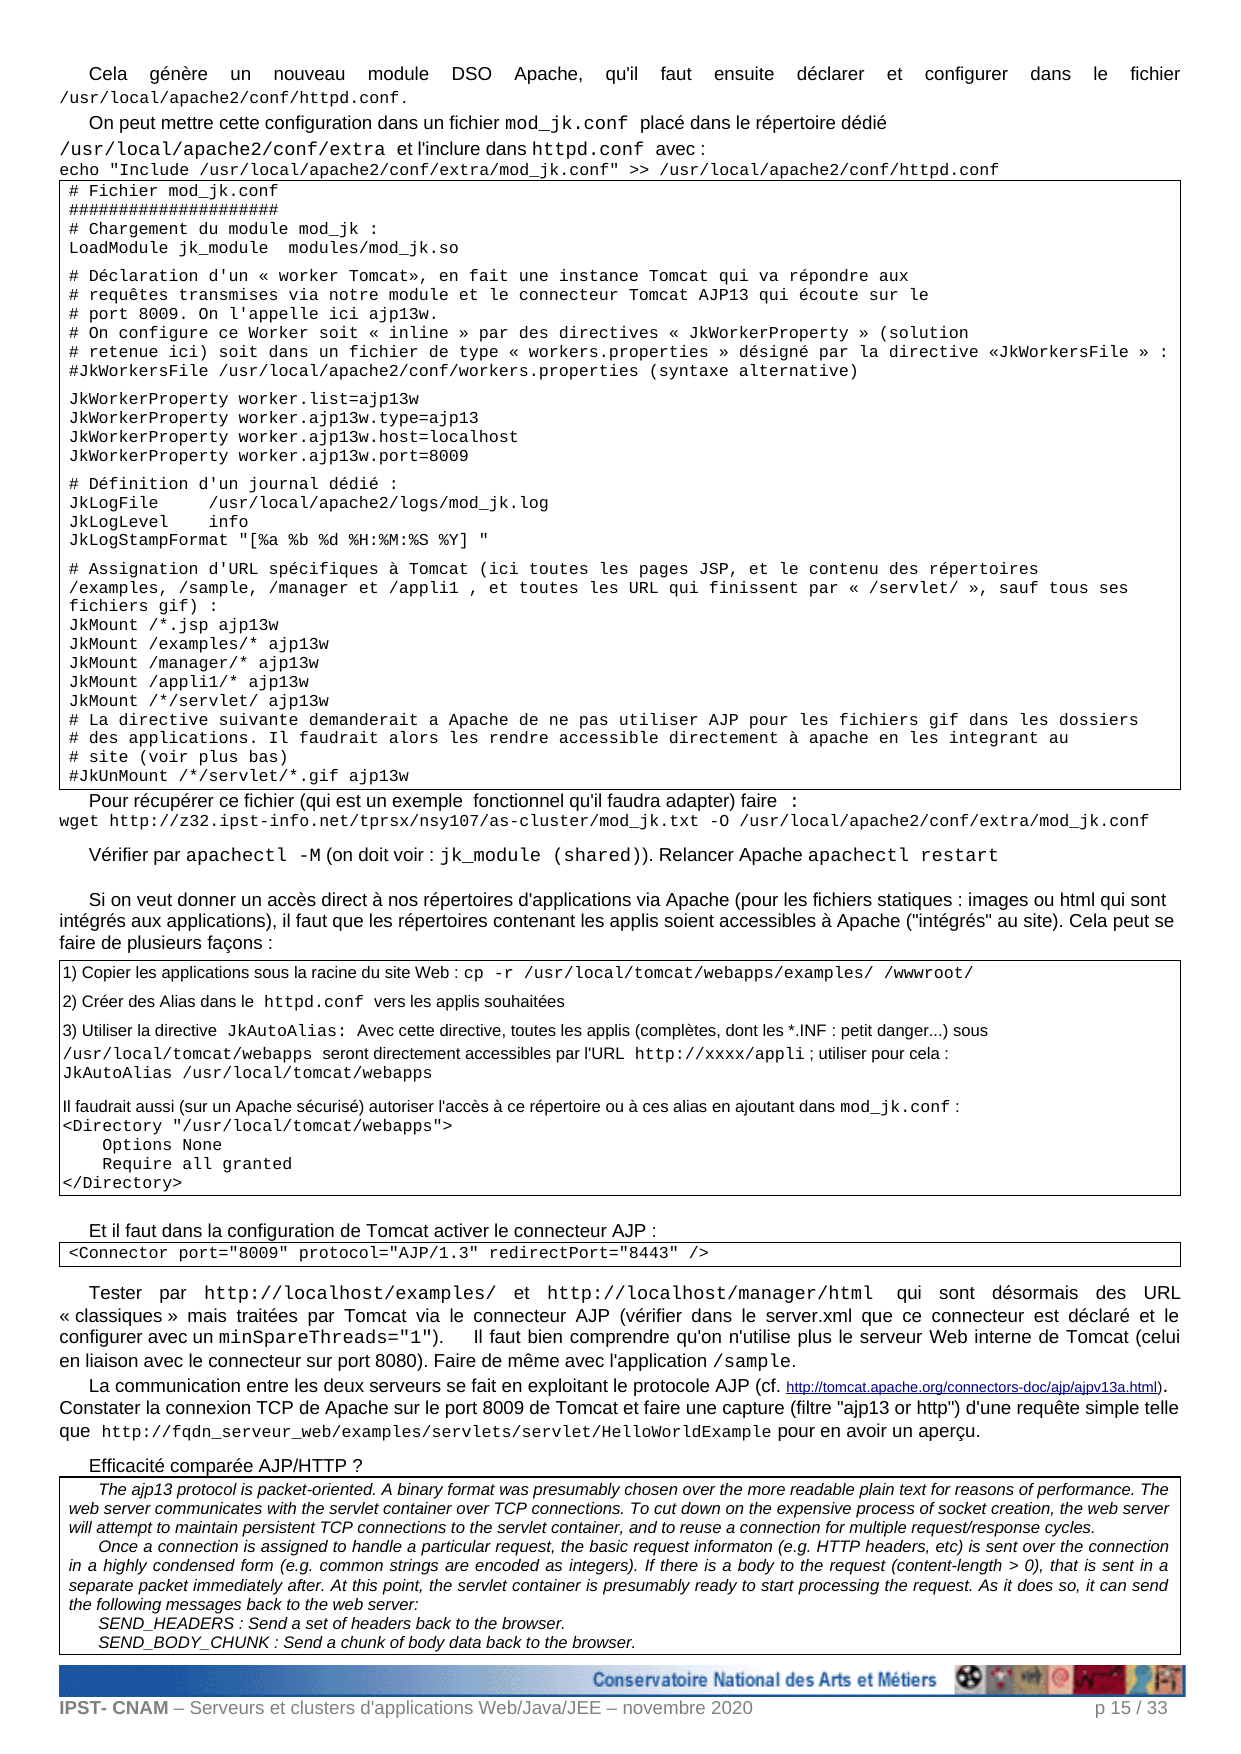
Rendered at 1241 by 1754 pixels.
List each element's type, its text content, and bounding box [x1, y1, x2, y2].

text JkAutoAlias /usr/local/tomcat/webapps [60, 1061, 1180, 1083]
text # Fichier mod_jk.conf [60, 181, 1180, 199]
text SEND_BODY_CHUNK : Send a chunk of body data back to the browser. [60, 1630, 1180, 1654]
text JkMount /examples/* ajp13w [60, 633, 1180, 651]
text On peut mettre cette configuration dans un fichier mod_jk.conf placé dans le répertoire dédié /usr/local/apache2/conf/extra et l'inclure dans httpd.conf avec : [59, 108, 1181, 161]
text # retenue ici) soit dans un fichier de type « workers.properties » désigné par la directive «JkWorkersFile » : [60, 340, 1180, 359]
text LoadModule jk_module modules/mod_jk.so [60, 236, 1180, 258]
text 2) Créer des Alias dans le httpd.conf vers les applis souhaitées [60, 986, 1180, 1012]
text JkLogStampFormat "[%a %b %d %H:%M:%S %Y] " [60, 529, 1180, 551]
text # port 8009. On l'appelle ici ajp13w. [60, 302, 1180, 321]
text JkMount /manager/* ajp13w [60, 651, 1180, 670]
text Options None [60, 1133, 1180, 1152]
text Si on veut donner un accès direct à nos répertoires d'applications via Apache (pour les fichiers statiques : images ou html qui sont intégrés aux applications), il faut que les répertoires contenant les applis soient accessibles à Apache ("intégrés" au site). Cela peut se faire de plusieurs façons : [59, 888, 1181, 953]
text JkLogLevel info [60, 510, 1180, 529]
text JkWorkerProperty worker.list=ajp13w [60, 387, 1180, 406]
text Require all granted [60, 1152, 1180, 1171]
text <Connector port="8009" protocol="AJP/1.3" redirectPort="8443" /> [60, 1243, 1180, 1266]
text # des applications. Il faudrait alors les rendre accessible directement à apache en les integrant au [60, 727, 1180, 746]
text # Chargement du module mod_jk : [60, 218, 1180, 236]
text The ajp13 protocol is packet-oriented. A binary format was presumably chosen over the more readable plain text for reasons of performance. The web server communicates with the servlet container over TCP connections. To cut down on the expensive process of socket creation, the web server will attempt to maintain persistent TCP connections to the servlet container, and to reuse a connection for multiple request/response cycles. [60, 1478, 1180, 1534]
text JkMount /*.jsp ajp13w [60, 614, 1180, 633]
text Il faudrait aussi (sur un Apache sécurisé) autoriser l'accès à ce répertoire ou à ces alias en ajoutant dans mod_jk.conf : [60, 1094, 1180, 1115]
text # requêtes transmises via notre module et le connecteur Tomcat AJP13 qui écoute sur le [60, 284, 1180, 302]
text # site (voir plus bas) [60, 746, 1180, 764]
text #JkWorkersFile /usr/local/apache2/conf/workers.properties (syntaxe alternative) [60, 359, 1180, 381]
text Et il faut dans la configuration de Tomcat activer le connecteur AJP : [59, 1220, 1181, 1242]
text # Déclaration d'un « worker Tomcat», en fait une instance Tomcat qui va répondre aux [60, 265, 1180, 284]
text SEND_HEADERS : Send a set of headers back to the browser. [60, 1611, 1180, 1630]
text Once a connection is assigned to handle a particular request, the basic request informaton (e.g. HTTP headers, etc) is sent over the connection in a highly condensed form (e.g. common strings are encoded as integers). If there is a body to the request (content-length > 0), that is sent in a separate packet immediately after. At this point, the servlet container is presumably ready to start processing the request. As it does so, it can send the following messages back to the web server: [60, 1534, 1180, 1611]
text JkMount /appli1/* ajp13w [60, 670, 1180, 689]
text La communication entre les deux serveurs se fait en exploitant le protocole AJP (cf. http://tomcat.apache.org/connectors-doc/ajp/ajpv13a.html). Constater la connexion TCP de Apache sur le port 8009 de Tomcat et faire une capture (filtre "ajp13 or http") d'une requête simple telle que http://fqdn_serveur_web/examples/servlets/servlet/HelloWorldExample pour en avoir un aperçu. [59, 1373, 1181, 1443]
text Tester par http://localhost/examples/ et http://localhost/manager/html qui sont désormais des URL « classiques » mais traitées par Tomcat via le connecteur AJP (vérifier dans le server.xml que ce connecteur est déclaré et le configurer avec un minSpareThreads="1"). Il faut bien comprendre qu'on n'utilise plus le serveur Web interne de Tomcat (celui en liaison avec le connecteur sur port 8080). Faire de même avec l'application /sample. [59, 1279, 1181, 1373]
text # La directive suivante demanderait a Apache de ne pas utiliser AJP pour les fichiers gif dans les dossiers [60, 708, 1180, 727]
text </Directory> [60, 1171, 1180, 1195]
text ##################### [60, 199, 1180, 218]
text JkWorkerProperty worker.ajp13w.type=ajp13 [60, 406, 1180, 425]
text JkMount /*/servlet/ ajp13w [60, 689, 1180, 708]
text JkWorkerProperty worker.ajp13w.host=localhost [60, 425, 1180, 444]
text echo "Include /usr/local/apache2/conf/extra/mod_jk.conf" >> /usr/local/apache2/conf/httpd.conf [59, 161, 1181, 180]
text # Définition d'un journal dédié : [60, 472, 1180, 491]
text <Directory "/usr/local/tomcat/webapps"> [60, 1115, 1180, 1133]
text Pour récupérer ce fichier (qui est un exemple fonctionnel qu'il faudra adapter) faire : [59, 790, 1181, 813]
text Efficacité comparée AJP/HTTP ? [59, 1455, 1181, 1476]
text JkLogFile /usr/local/apache2/logs/mod_jk.log [60, 491, 1180, 510]
text # Assignation d'URL spécifiques à Tomcat (ici toutes les pages JSP, et le contenu des répertoires /examples, /sample, /manager et /appli1 , et toutes les URL qui finissent par « /servlet/ », sauf tous ses fichiers gif) : [60, 557, 1180, 614]
text JkWorkerProperty worker.ajp13w.port=8009 [60, 444, 1180, 466]
text # On configure ce Worker soit « inline » par des directives « JkWorkerProperty » (solution [60, 321, 1180, 340]
text wget http://z32.ipst-info.net/tprsx/nsy107/as-cluster/mod_jk.txt -O /usr/local/apache2/conf/extra/mod_jk.conf [59, 813, 1181, 832]
text #JkUnMount /*/servlet/*.gif ajp13w [60, 764, 1180, 789]
text Cela génère un nouveau module DSO Apache, qu'il faut ensuite déclarer et configurer dans le fichier /usr/local/apache2/conf/httpd.conf. [59, 59, 1181, 108]
text 1) Copier les applications sous la racine du site Web : cp -r /usr/local/tomcat/webapps/examples/ /wwwroot/ [60, 961, 1180, 983]
text 3) Utiliser la directive JkAutoAlias: Avec cette directive, toutes les applis (complètes, dont les *.INF : petit danger...) sous /usr/local/tomcat/webapps seront directement accessibles par l'URL http://xxxx/appli ; utiliser pour cela : [60, 1015, 1180, 1061]
text Vérifier par apachectl -M (on doit voir : jk_module (shared)). Relancer Apache apachectl restart [59, 844, 1181, 867]
